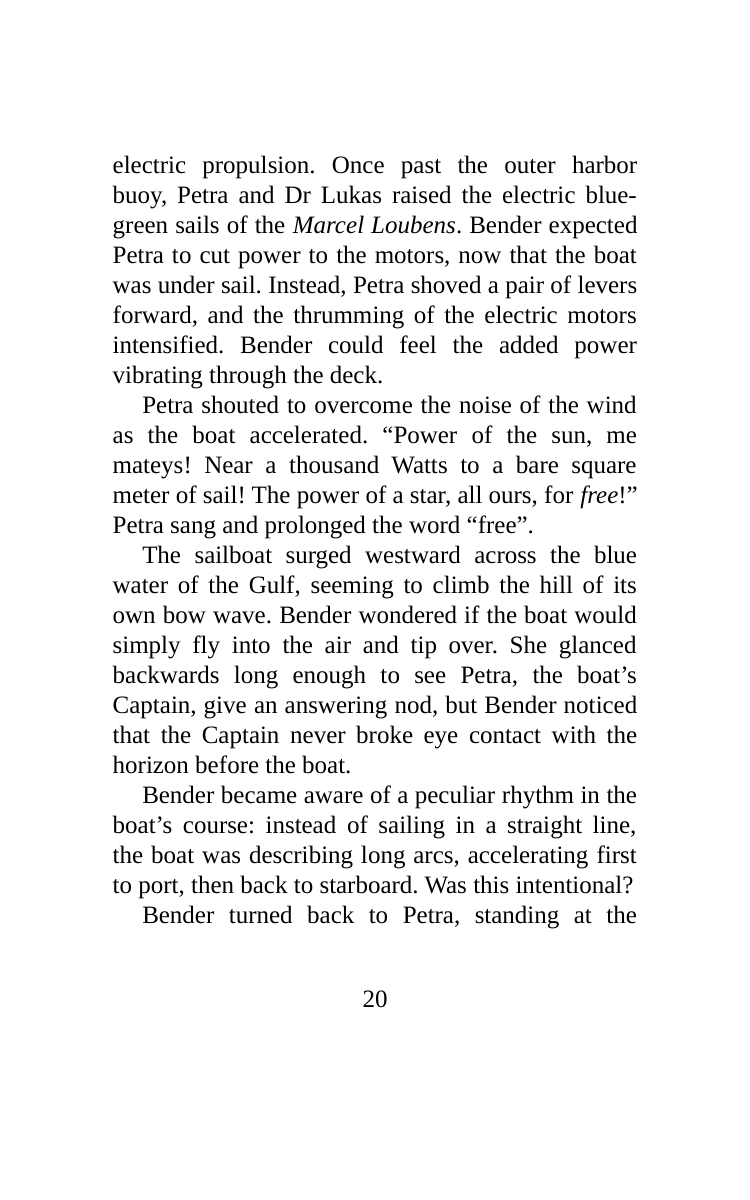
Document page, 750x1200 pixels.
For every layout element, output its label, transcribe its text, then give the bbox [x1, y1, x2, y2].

text electric propulsion. Once past the outer harbor buoy, Petra and Dr Lukas raised the electric blue-green sails of the Marcel Loubens. Bender expected Petra to cut power to the motors, now that the boat was under sail. Instead, Petra shoved a pair of levers forward, and the thrumming of the electric motors intensified. Bender could feel the added power vibrating through the deck. [112, 150, 637, 390]
text The sailboat surged westward across the blue water of the Gulf, seeming to climb the hill of its own bow wave. Bender wondered if the boat would simply fly into the air and tip over. She glanced backwards long enough to see Petra, the boat’s Captain, give an answering nod, but Bender noticed that the Captain never broke eye contact with the horizon before the boat. [112, 540, 637, 780]
text Bender turned back to Petra, standing at the [112, 900, 637, 930]
text Bender became aware of a peculiar rhythm in the boat’s course: instead of sailing in a straight line, the boat was describing long arcs, accelerating first to port, then back to starboard. Was this intentional? [112, 780, 637, 900]
text Petra shouted to overcome the noise of the wind as the boat accelerated. “Power of the sun, me mateys! Near a thousand Watts to a bare square meter of sail! The power of a star, all ours, for free!” Petra sang and prolonged the word “free”. [112, 390, 637, 540]
